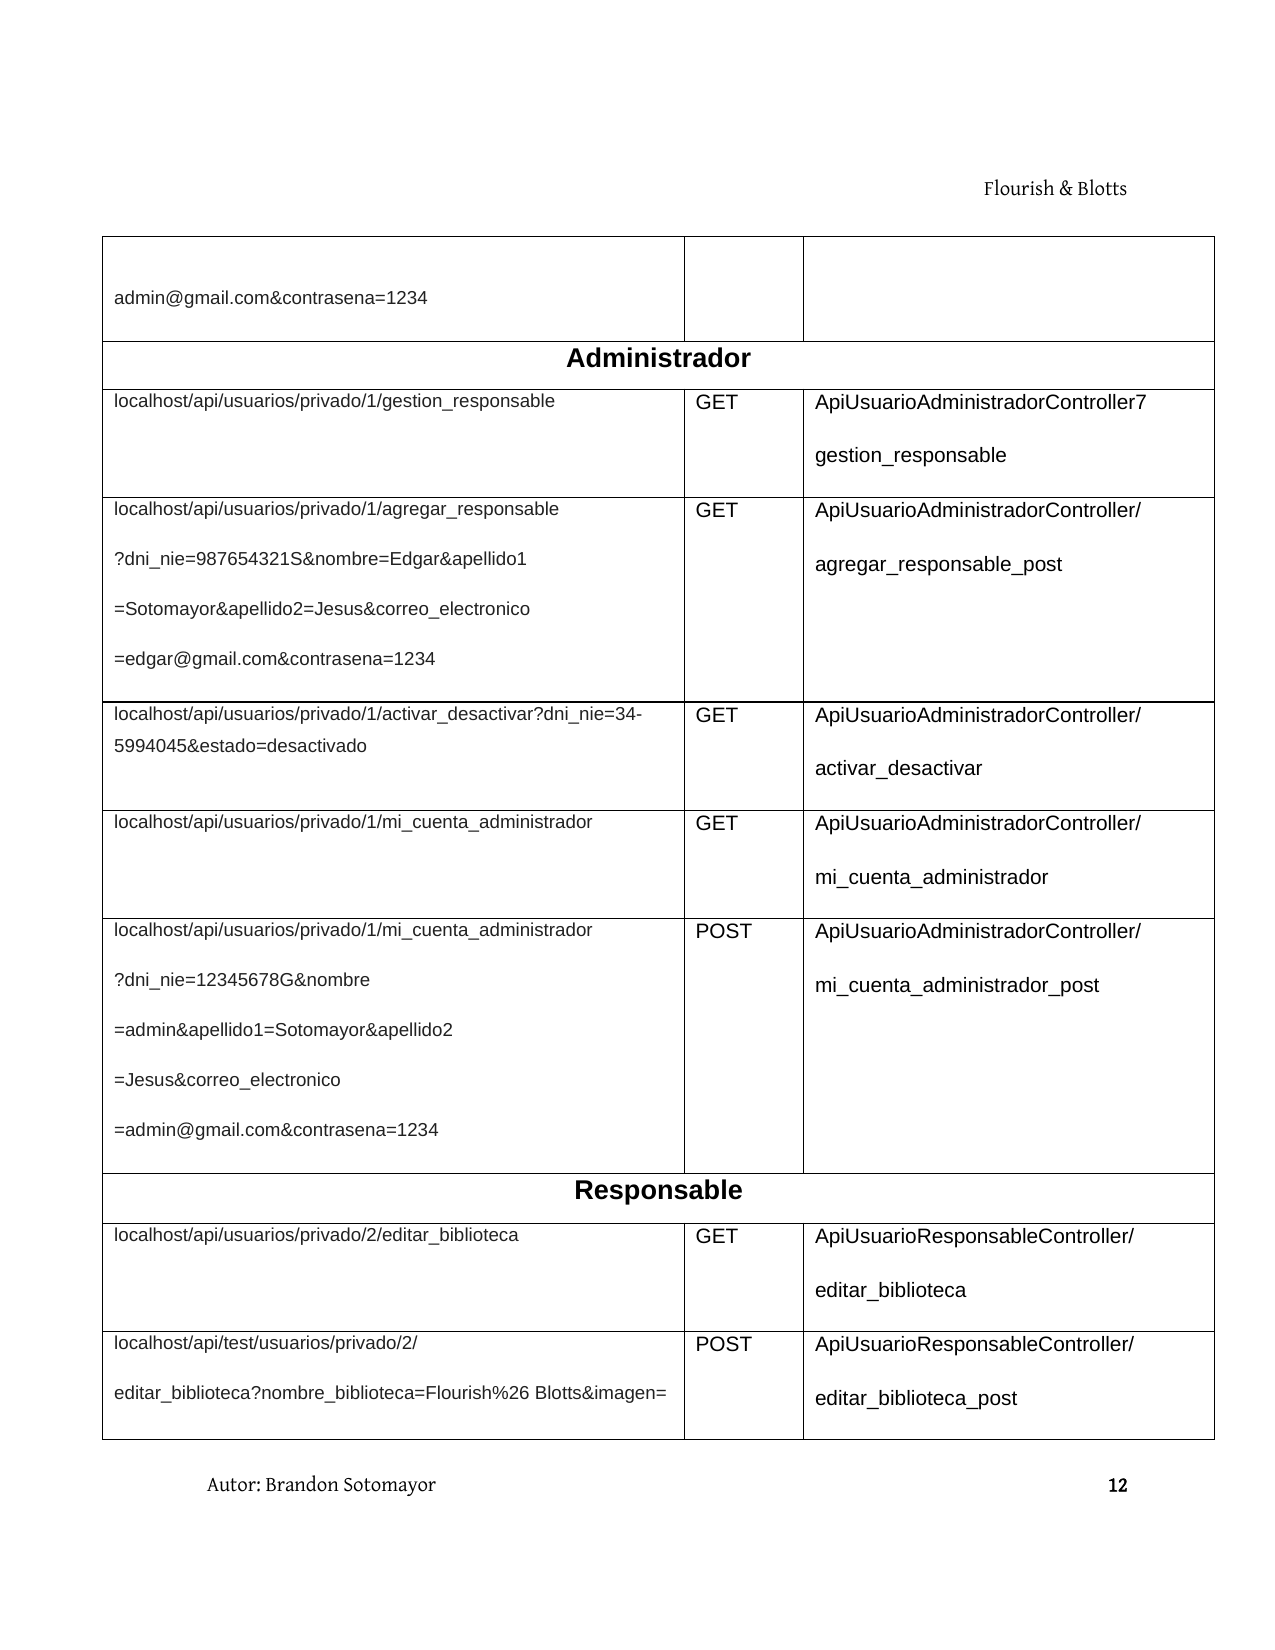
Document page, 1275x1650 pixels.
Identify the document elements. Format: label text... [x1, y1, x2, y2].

table_cell ApiUsuarioResponsableController/ editar_biblioteca_post [804, 1332, 1214, 1439]
table_cell POST [685, 1332, 803, 1439]
table_cell ApiUsuarioAdministradorController/ mi_cuenta_administrador [804, 811, 1214, 918]
table_cell GET [685, 390, 803, 497]
table_cell ApiUsuarioAdministradorController/ agregar_responsable_post [804, 498, 1214, 701]
table_cell GET [685, 1224, 803, 1331]
table_cell GET [685, 498, 803, 701]
table_cell localhost/api/usuarios/privado/1/agregar_responsable ?dni_nie=987654321S&nombre=Edgar&apellido1 =Sotomayor&apellido2=Jesus&correo_electronico =edgar@gmail.com&contrasena=1234 [103, 498, 684, 701]
table_cell [685, 237, 803, 341]
table_cell ApiUsuarioResponsableController/ editar_biblioteca [804, 1224, 1214, 1331]
table_cell GET [685, 811, 803, 918]
table_cell GET [685, 703, 803, 810]
table_cell POST [685, 919, 803, 1173]
table_cell localhost/api/usuarios/privado/1/activar_desactivar?dni_nie=34-5994045&estado=desactivado [103, 703, 684, 810]
table_cell localhost/api/usuarios/privado/2/editar_biblioteca [103, 1224, 684, 1331]
table_cell localhost/api/usuarios/privado/1/mi_cuenta_administrador [103, 811, 684, 918]
table_cell Administrador [103, 342, 1214, 388]
table_cell localhost/api/usuarios/privado/1/gestion_responsable [103, 390, 684, 497]
table_cell admin@gmail.com&contrasena=1234 [103, 237, 684, 341]
table_cell [804, 237, 1214, 341]
table_cell localhost/api/test/usuarios/privado/2/ editar_biblioteca?nombre_biblioteca=Flourish%26 Blotts&imagen= [103, 1332, 684, 1439]
table_cell Responsable [103, 1174, 1214, 1223]
table_cell ApiUsuarioAdministradorController7 gestion_responsable [804, 390, 1214, 497]
table_cell ApiUsuarioAdministradorController/ activar_desactivar [804, 703, 1214, 810]
table_cell localhost/api/usuarios/privado/1/mi_cuenta_administrador ?dni_nie=12345678G&nombre =admin&apellido1=Sotomayor&apellido2 =Jesus&correo_electronico =admin@gmail.com&contrasena=1234 [103, 919, 684, 1173]
table_cell ApiUsuarioAdministradorController/ mi_cuenta_administrador_post [804, 919, 1214, 1173]
